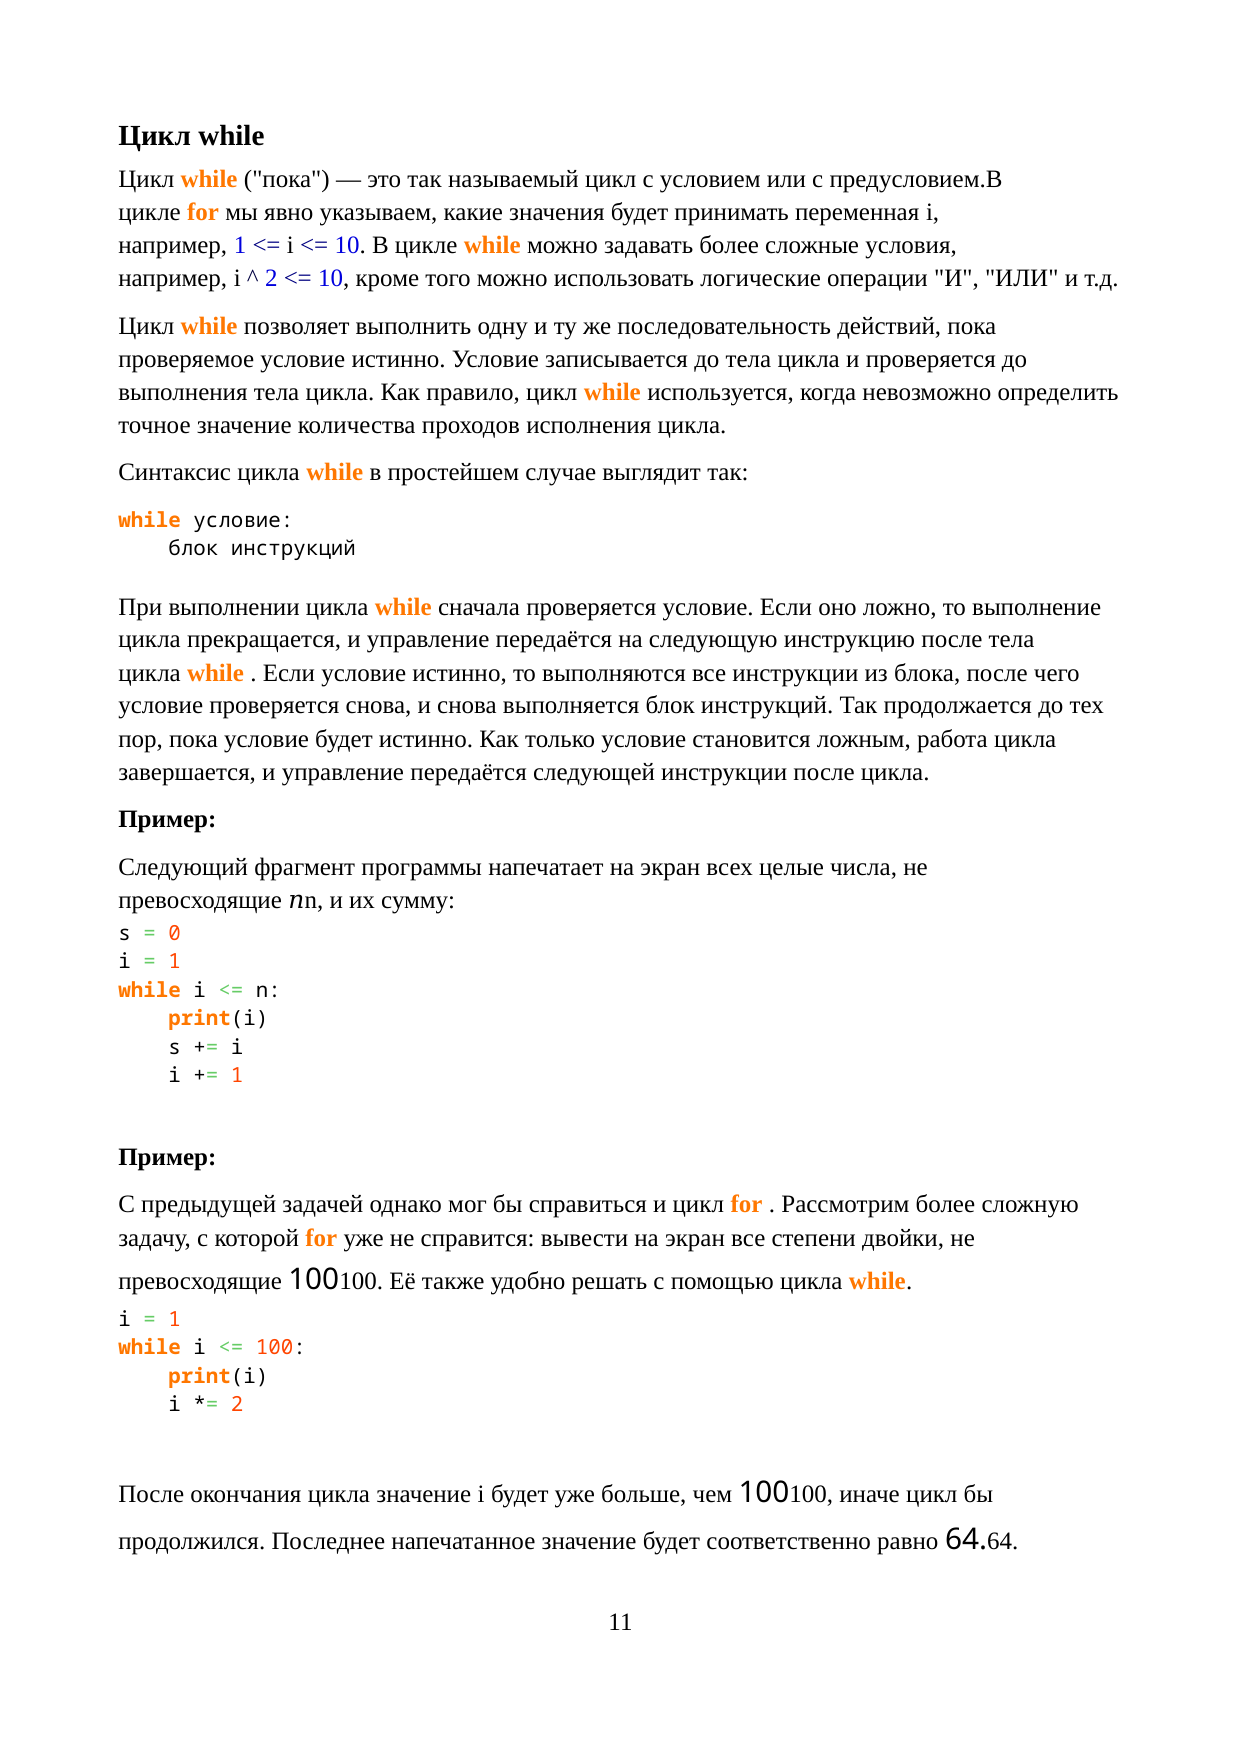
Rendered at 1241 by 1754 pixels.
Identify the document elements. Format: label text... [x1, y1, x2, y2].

text C предыдущей задачей однако мог бы справиться и цикл for . Рассмотрим более сложную задачу, с которой for уже не справится: вывести на экран все степени двойки, не превосходящие 100100. Её также удобно решать с помощью цикла while. [118, 1189, 1122, 1298]
text i *= 2 [118, 1389, 1122, 1418]
subtitle Цикл while [118, 118, 1122, 152]
text блок инструкций [118, 533, 1122, 562]
text i = 1 [118, 946, 1122, 975]
text while условие: [118, 505, 1122, 533]
text При выполнении цикла while сначала проверяется условие. Если оно ложно, то выполнение цикла прекращается, и управление передаётся на следующую инструкцию после тела цикла while . Если условие истинно, то выполняются все инструкции из блока, после чего условие проверяется снова, и снова выполняется блок инструкций. Так продолжается до тех пор, пока условие будет истинно. Как только условие становится ложным, работа цикла завершается, и управление передаётся следующей инструкции после цикла. [118, 592, 1122, 785]
text Пример: [118, 804, 1122, 833]
text s = 0 [118, 918, 1122, 946]
text Следующий фрагмент программы напечатает на экран всех целые числа, не превосходящие 𝑛n, и их сумму: [118, 852, 1122, 914]
text print(i) [118, 1361, 1122, 1389]
text print(i) [118, 1003, 1122, 1032]
text s += i [118, 1032, 1122, 1060]
text Пример: [118, 1142, 1122, 1171]
text i += 1 [118, 1060, 1122, 1089]
text i = 1 [118, 1304, 1122, 1332]
text Синтаксис цикла while в простейшем случае выглядит так: [118, 457, 1122, 486]
text while i <= n: [118, 975, 1122, 1003]
text Цикл while позволяет выполнить одну и ту же последовательность действий, пока проверяемое условие истинно. Условие записывается до тела цикла и проверяется до выполнения тела цикла. Как правило, цикл while используется, когда невозможно определить точное значение количества проходов исполнения цикла. [118, 311, 1122, 439]
text Цикл while ("пока") — это так называемый цикл с условием или с предусловием.В цикле for мы явно указываем, какие значения будет принимать переменная i, например, 1 <= i <= 10. В цикле while можно задавать более сложные условия, например, i ^ 2 <= 10, кроме того можно использовать логические операции "И", "ИЛИ" и т.д. [118, 164, 1122, 292]
text while i <= 100: [118, 1332, 1122, 1361]
text После окончания цикла значение i будет уже больше, чем 100100, иначе цикл бы продолжился. Последнее напечатанное значение будет соответственно равно 64.64. [118, 1471, 1122, 1558]
